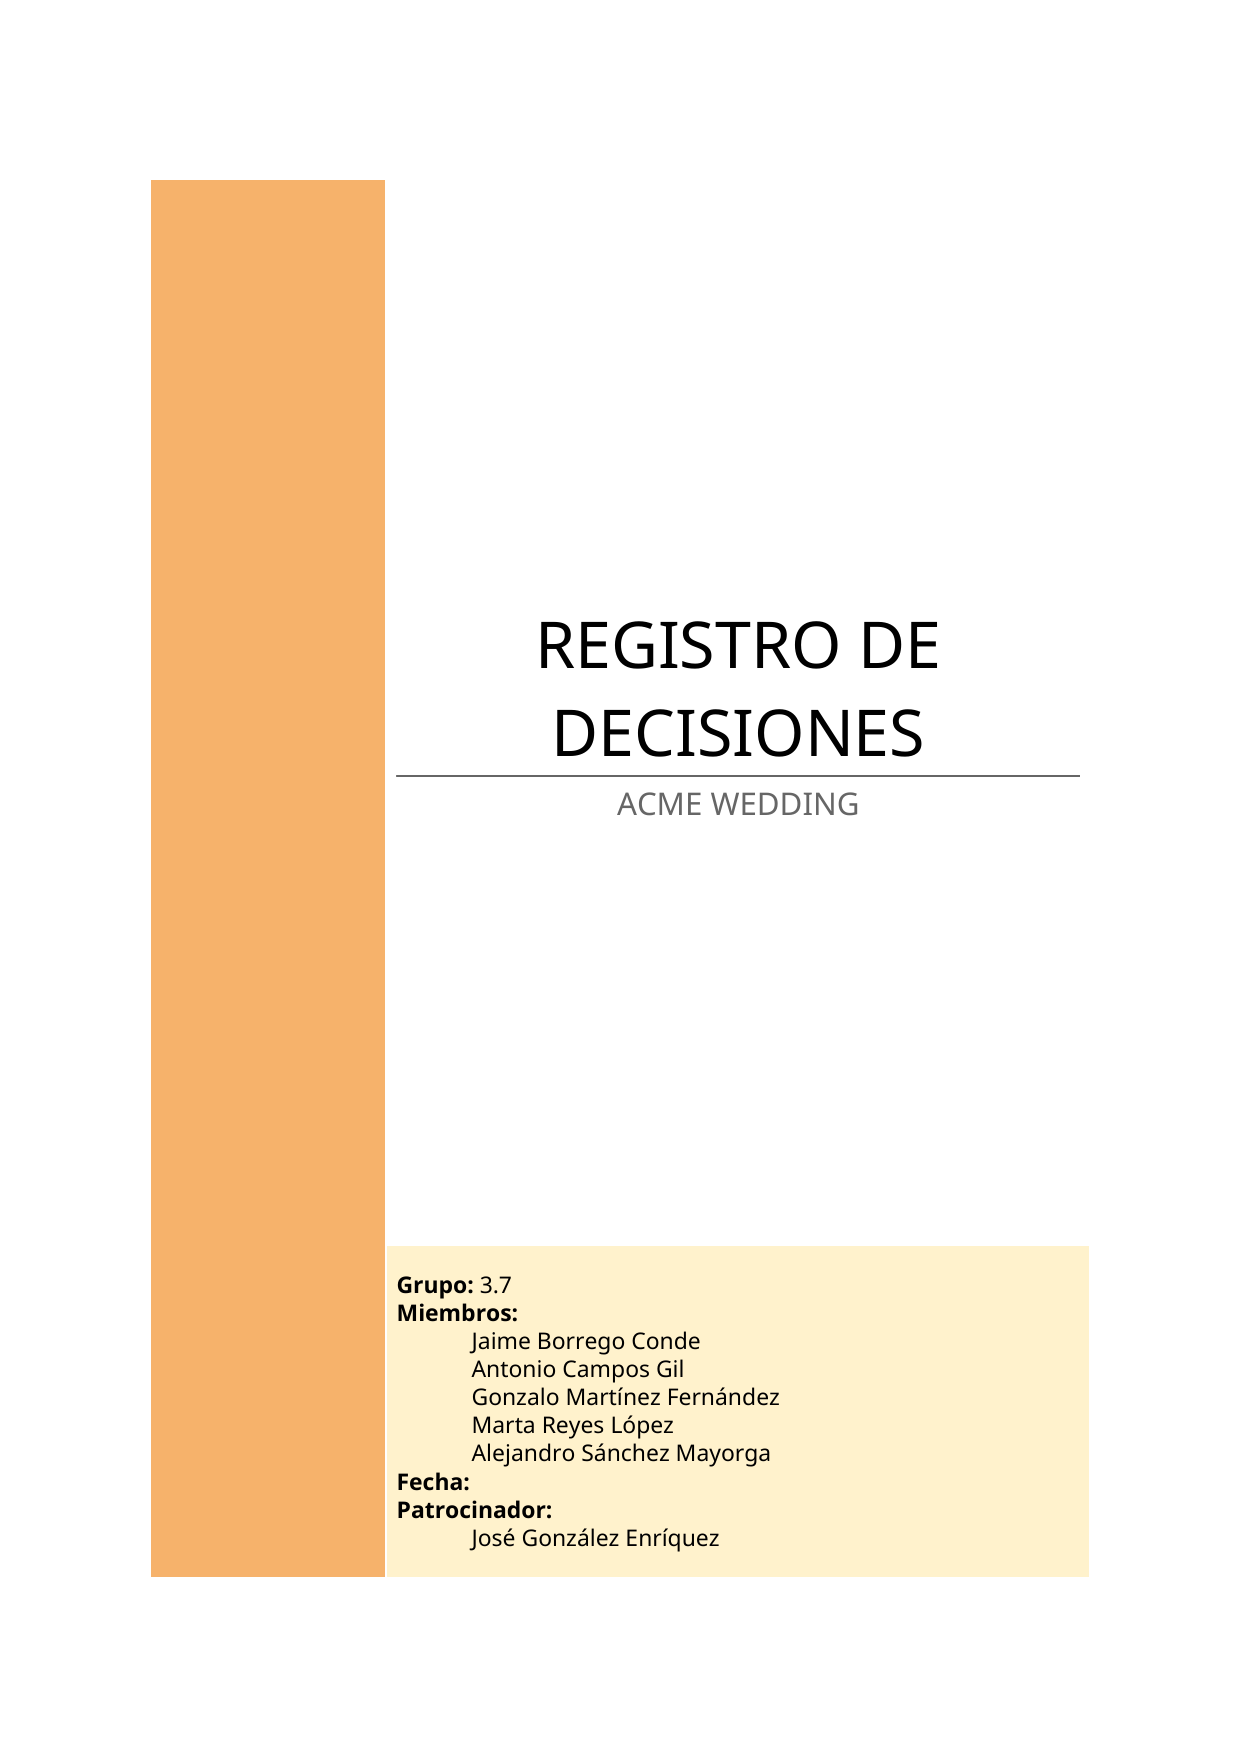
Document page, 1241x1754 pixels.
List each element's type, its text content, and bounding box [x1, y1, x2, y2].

table_cell Grupo: 3.7 Miembros: Jaime Borrego Conde Antonio Campos Gil Gonzalo Martínez Fernández Marta Reyes López Alejandro Sánchez Mayorga Fecha: Patrocinador: José González Enríquez [387, 1246, 1089, 1577]
table_header [151, 180, 385, 1577]
table_header REGISTRO DE DECISIONES ACME WEDDING [387, 180, 1089, 1243]
